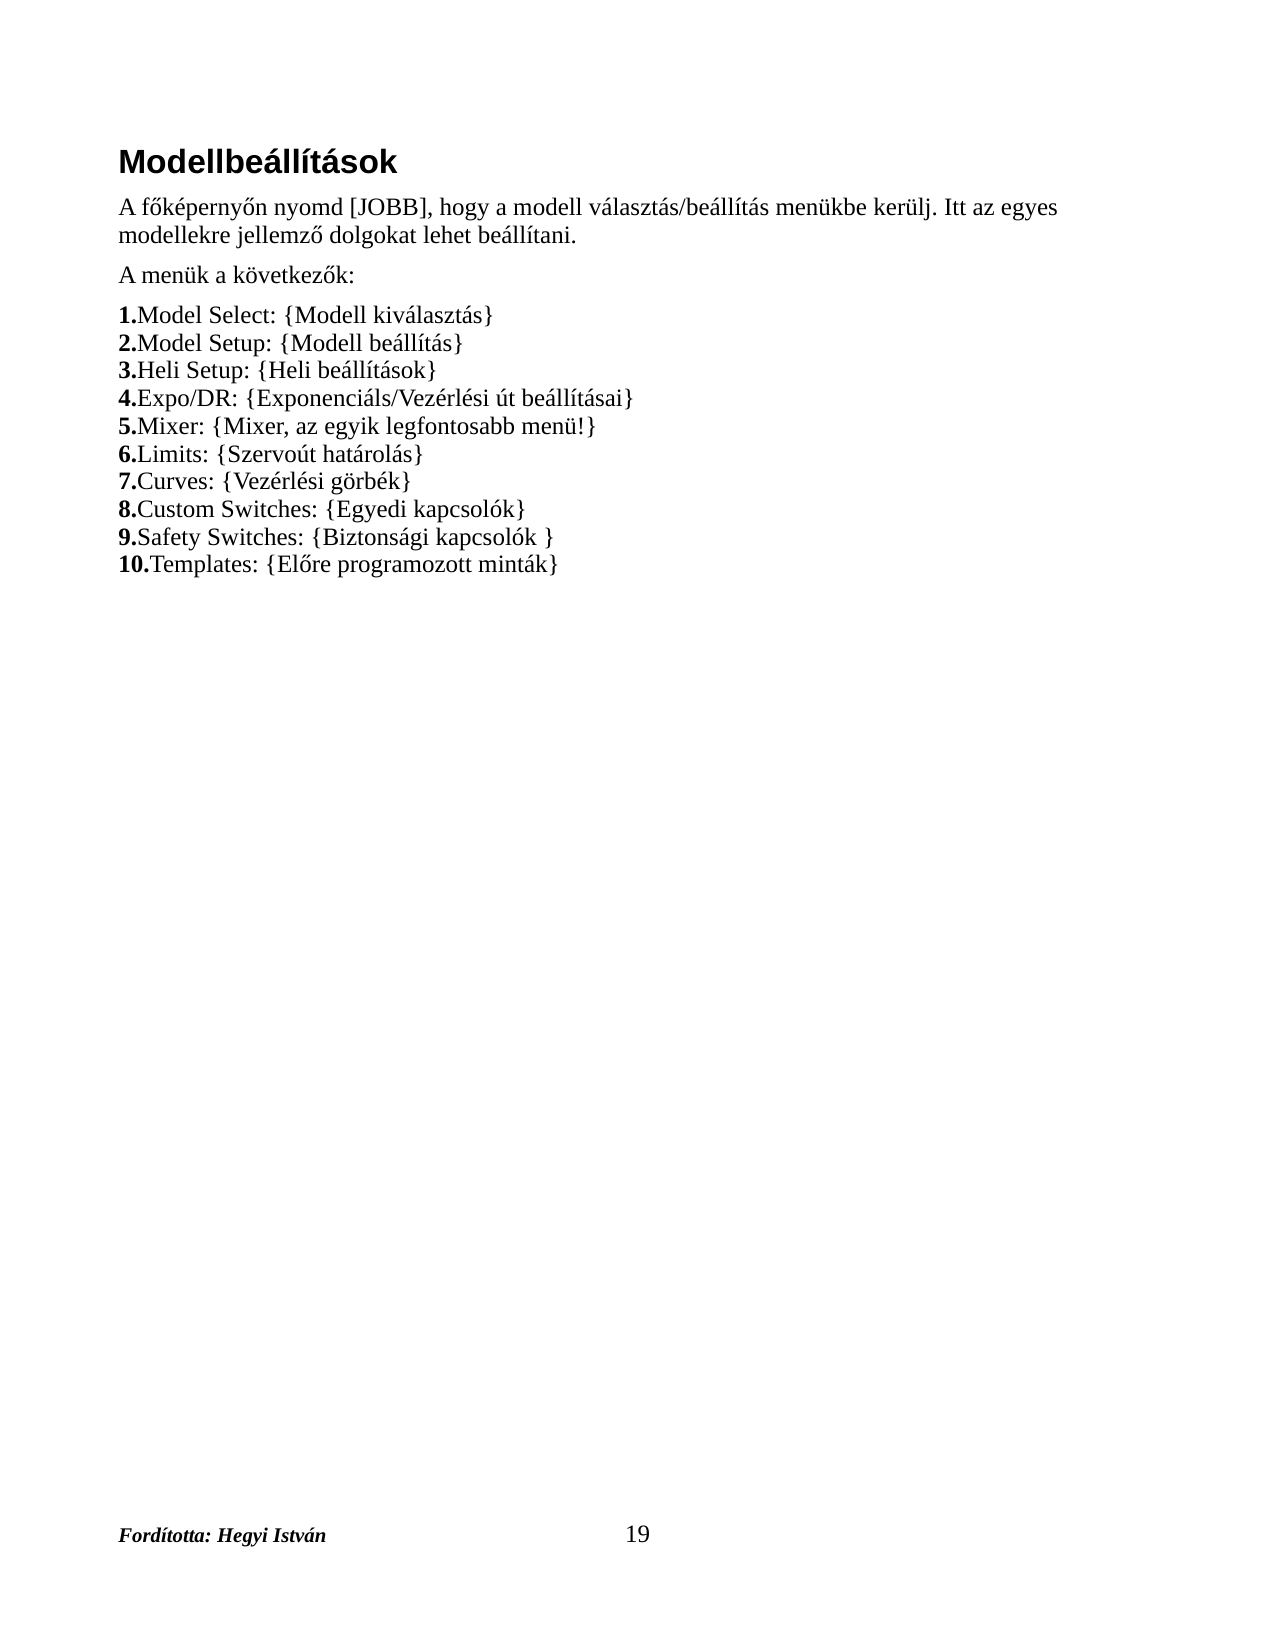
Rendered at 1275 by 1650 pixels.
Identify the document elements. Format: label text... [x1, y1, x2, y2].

list Heli Setup: {Heli beállítások} [118, 357, 1157, 384]
list Templates: {Előre programozott minták} [118, 551, 1157, 578]
list Custom Switches: {Egyedi kapcsolók} [118, 495, 1157, 523]
list Model Setup: {Modell beállítás} [118, 329, 1157, 357]
list Safety Switches: {Biztonsági kapcsolók } [118, 523, 1157, 551]
list Mixer: {Mixer, az egyik legfontosabb menü!} [118, 412, 1157, 440]
text A menük a következők: [118, 261, 1157, 289]
subtitle Modellbeállítások [118, 143, 1157, 181]
list Model Select: {Modell kiválasztás} [118, 301, 1157, 329]
list Limits: {Szervoút határolás} [118, 440, 1157, 467]
list Curves: {Vezérlési görbék} [118, 467, 1157, 495]
list Expo/DR: {Exponenciáls/Vezérlési út beállításai} [118, 384, 1157, 412]
text A főképernyőn nyomd [JOBB], hogy a modell választás/beállítás menükbe kerülj. Itt az egyes modellekre jellemző dolgokat lehet beállítani. [118, 193, 1157, 248]
